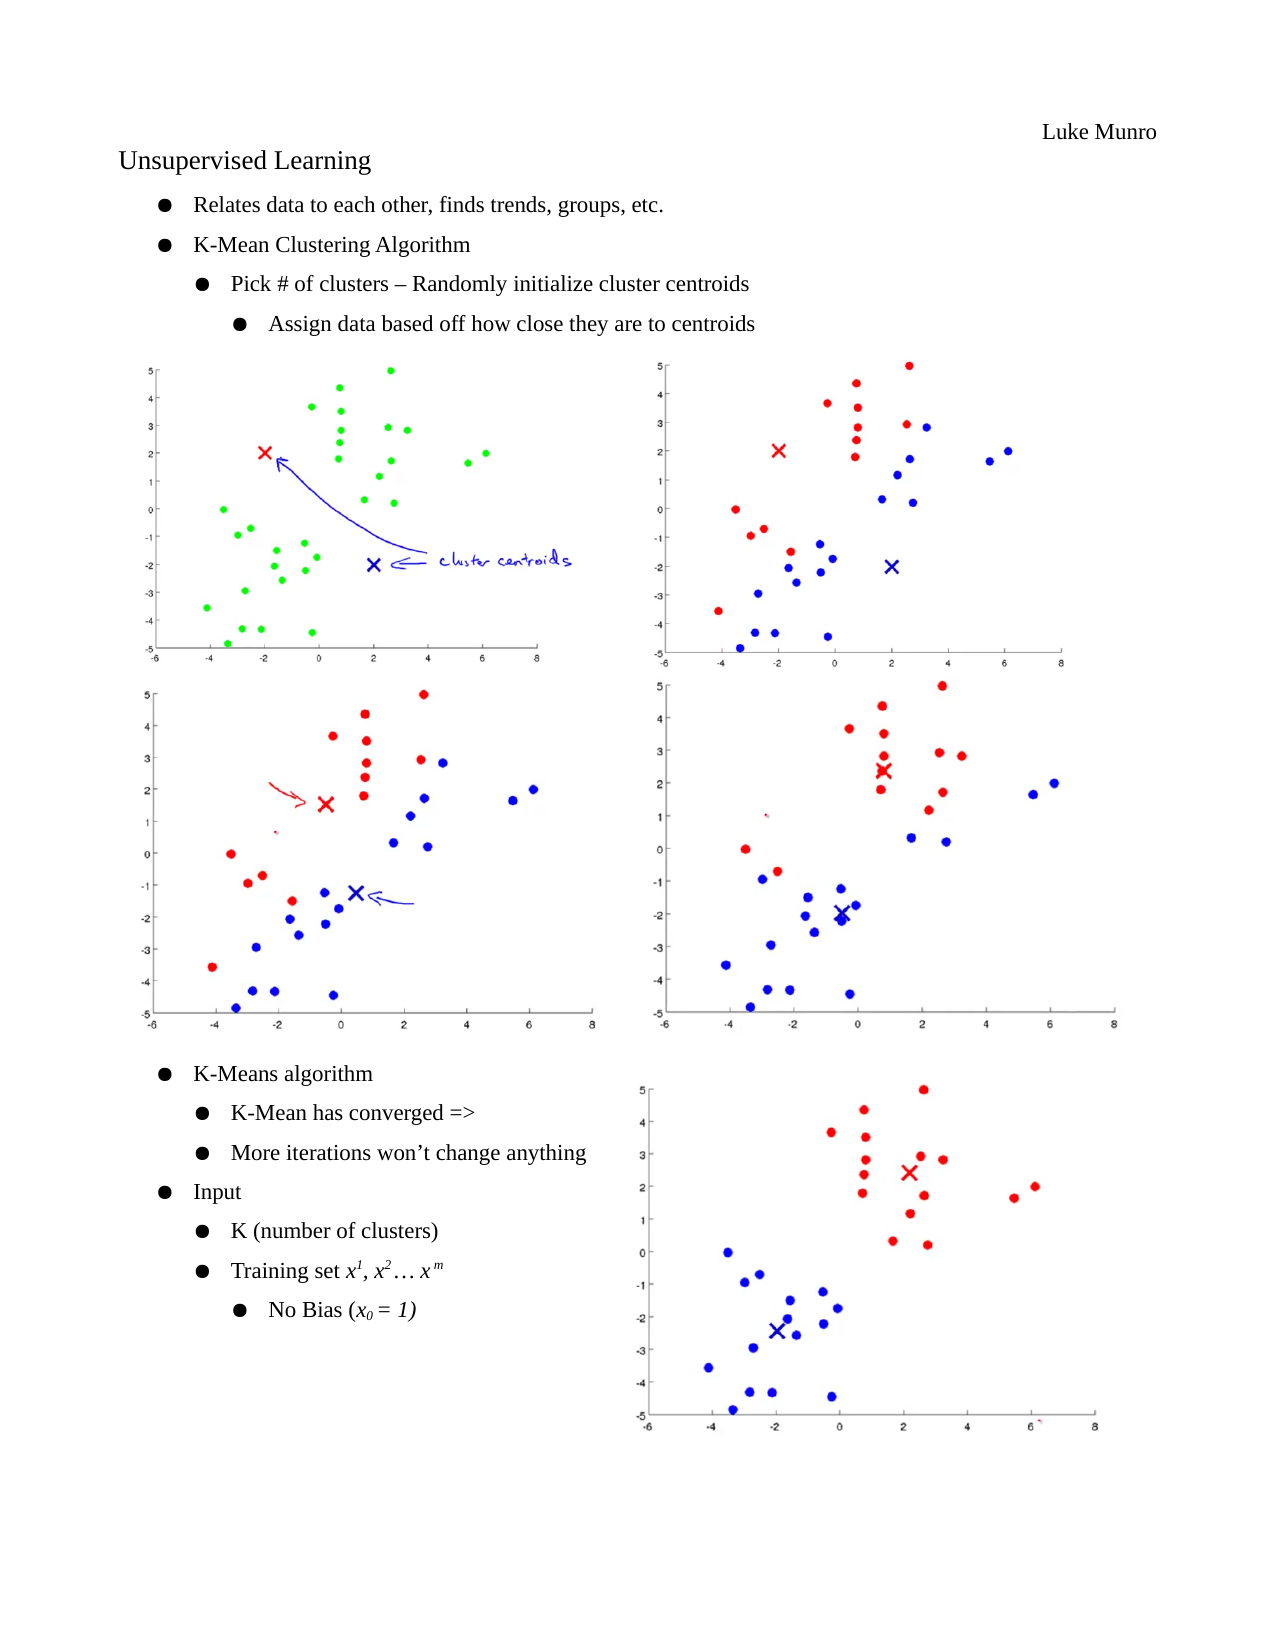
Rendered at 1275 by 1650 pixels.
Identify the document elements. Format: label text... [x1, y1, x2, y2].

list Training set x1, x2 … x m [193, 1257, 621, 1283]
picture [632, 346, 1145, 1035]
list K-Mean has converged => [193, 1099, 621, 1126]
list Relates data to each other, finds trends, groups, etc. [156, 191, 1157, 217]
picture [135, 353, 584, 666]
text Luke Munro [118, 118, 1157, 144]
text Unsupervised Learning [118, 144, 1157, 176]
list Input [156, 1178, 621, 1204]
list [1141, 1297, 1157, 1323]
list K (number of clusters) [193, 1218, 621, 1244]
list K-Means algorithm [156, 1060, 1157, 1086]
list K-Mean Clustering Algorithm [156, 231, 1157, 257]
picture [621, 1065, 1141, 1435]
list No Bias (x0 = 1) [231, 1297, 621, 1323]
list Pick # of clusters – Randomly initialize cluster centroids [193, 270, 1157, 296]
list Assign data based off how close they are to centroids [231, 309, 1157, 336]
list [1141, 1178, 1157, 1204]
picture [113, 684, 630, 1041]
list More iterations won’t change anything [193, 1139, 621, 1165]
